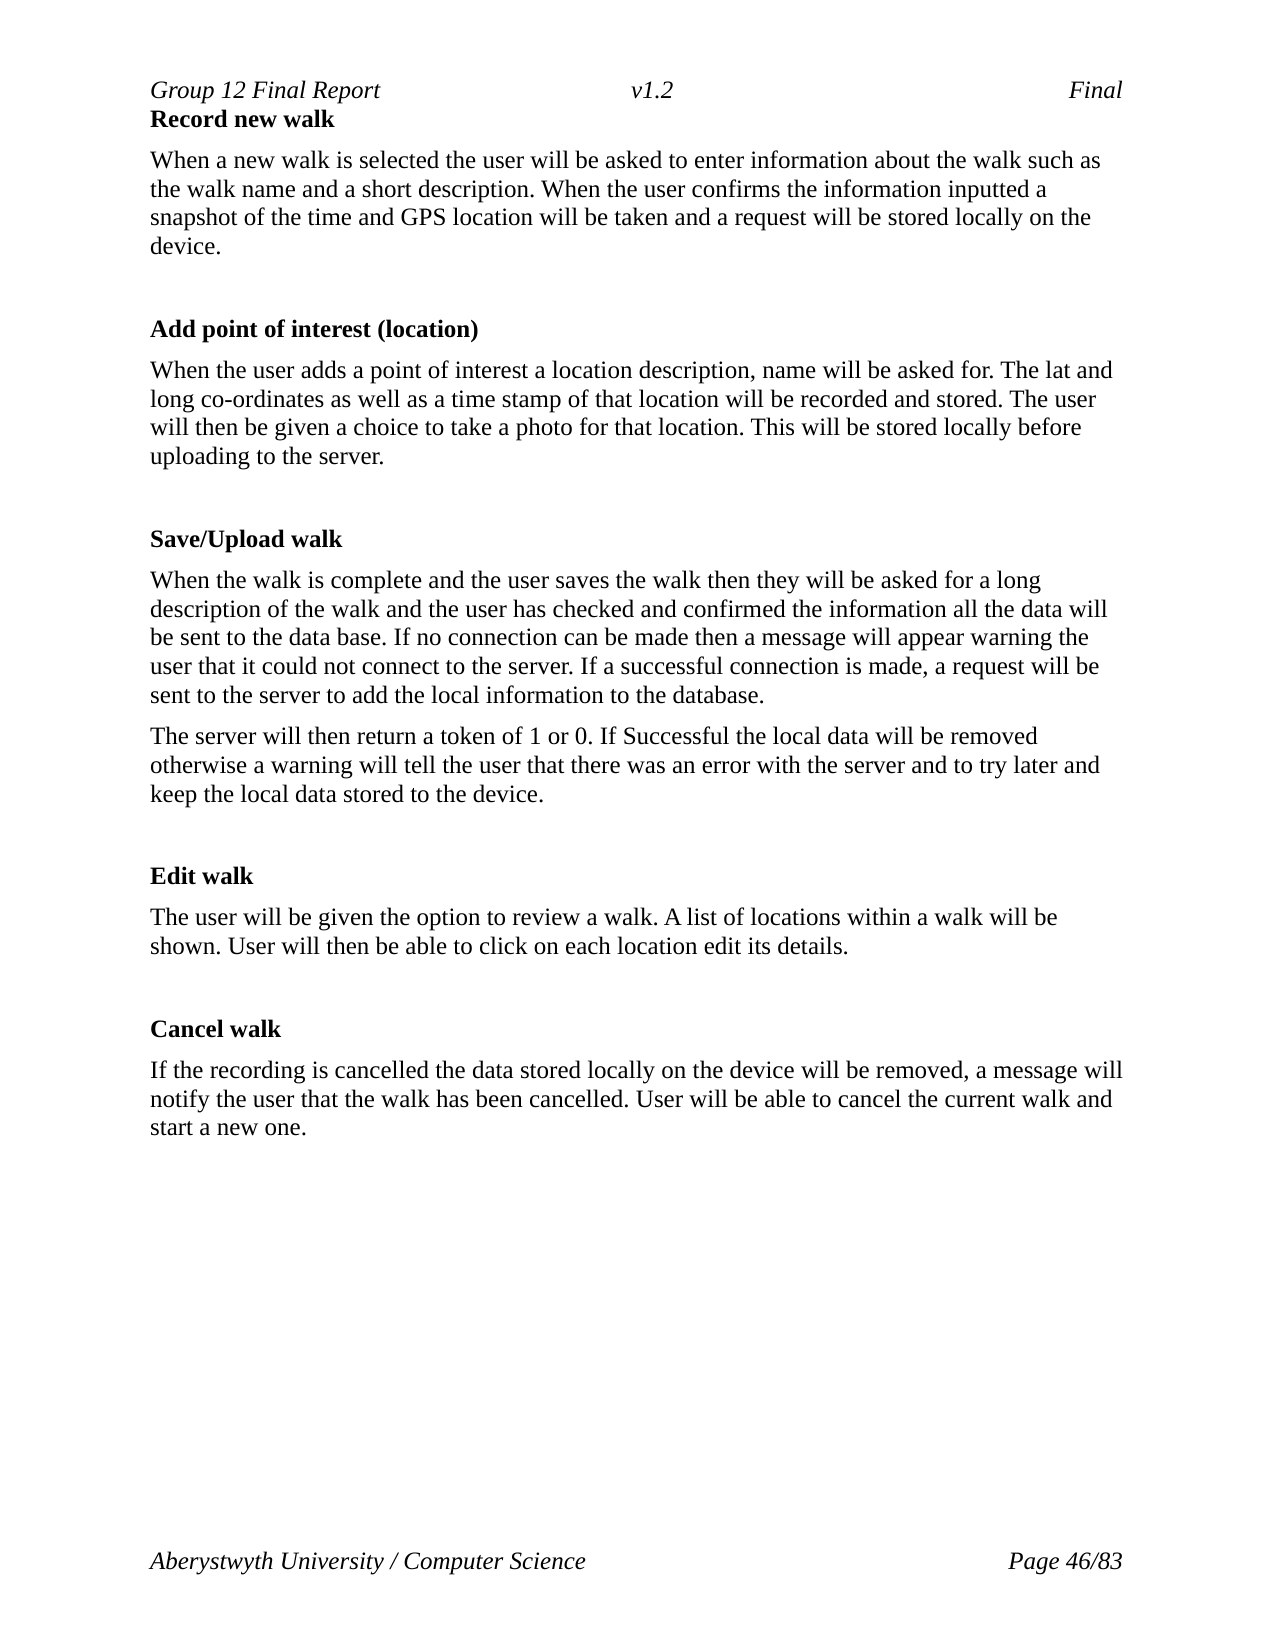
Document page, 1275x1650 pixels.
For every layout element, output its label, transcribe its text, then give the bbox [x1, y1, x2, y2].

text The server will then return a token of 1 or 0. If Successful the local data will be removed otherwise a warning will tell the user that there was an error with the server and to try later and keep the local data stored to the device. [150, 721, 1125, 807]
text Save/Upload walk [150, 524, 1125, 552]
text The user will be given the option to review a walk. A list of locations within a walk will be shown. User will then be able to click on each location edit its details. [150, 902, 1125, 960]
text When a new walk is selected the user will be asked to enter information about the walk such as the walk name and a short description. When the user confirms the information inputted a snapshot of the time and GPS location will be taken and a request will be stored locally on the device. [150, 145, 1125, 260]
text Record new walk [150, 104, 1125, 132]
text When the walk is complete and the user saves the walk then they will be asked for a long description of the walk and the user has checked and confirmed the information all the data will be sent to the data base. If no connection can be made then a message will appear warning the user that it could not connect to the server. If a successful connection is made, a request will be sent to the server to add the local information to the database. [150, 565, 1125, 709]
text When the user adds a point of interest a location description, name will be asked for. The lat and long co-ordinates as well as a time stamp of that location will be recorded and stored. The user will then be given a choice to take a photo for that location. This will be stored locally before uploading to the server. [150, 355, 1125, 470]
text If the recording is cancelled the data stored locally on the device will be removed, a message will notify the user that the walk has been cancelled. User will be able to cancel the current walk and start a new one. [150, 1055, 1125, 1141]
text Add point of interest (location) [150, 314, 1125, 342]
text Cancel walk [150, 1014, 1125, 1042]
text Edit walk [150, 861, 1125, 890]
